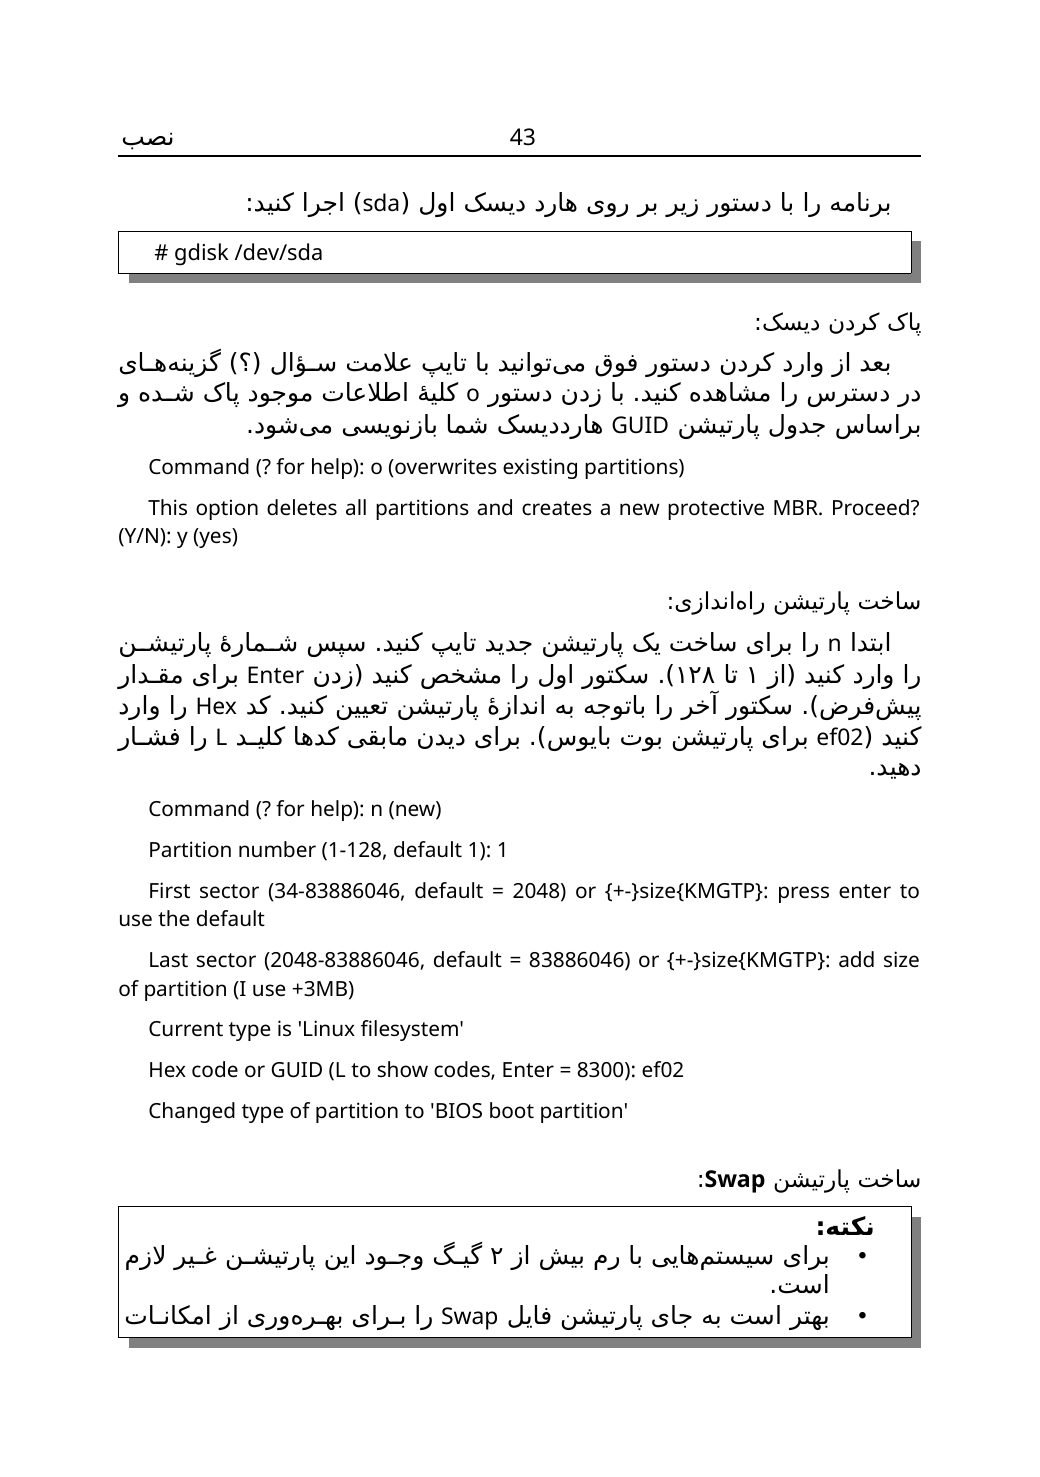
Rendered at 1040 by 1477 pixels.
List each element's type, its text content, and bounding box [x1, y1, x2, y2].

subtitle پاک کردن دیسک: [118, 308, 921, 336]
text Hex code or GUID (L to show codes, Enter = 8300): ef02 [118, 1056, 921, 1084]
subtitle ساخت پارتیشن راه‌اندازی: [118, 588, 921, 615]
subtitle ساخت پارتیشن Swap: [118, 1162, 921, 1194]
text Partition number (1-128, default 1): 1 [118, 835, 921, 863]
text Current type is 'Linux filesystem' [118, 1014, 921, 1043]
text Command (? for help): n (new) [118, 794, 921, 822]
table_header # gdisk /dev/sda [119, 232, 911, 273]
text Last sector (2048-83886046, default = 83886046) or {+-}size{KMGTP}: add size of partition (I use +3MB) [118, 945, 921, 1002]
text Changed type of partition to 'BIOS boot partition' [118, 1096, 921, 1125]
text First sector (34-83886046, default = 2048) or {+-}size{KMGTP}: press enter to use the default [118, 876, 921, 933]
text برنامه را با دستور زیر بر روی هارد دیسک اول (sda) اجرا کنید: [118, 187, 921, 218]
text This option deletes all partitions and creates a new protective MBR. Proceed? (Y/N): y (yes) [118, 493, 921, 550]
text Command (? for help): o (overwrites existing partitions) [118, 452, 921, 481]
text ابتدا n را برای ساخت یک پارتیشن جدید تایپ کنید. سپس شمارهٔ پارتیشن را وارد کنید (از ۱ تا ۱۲۸). سکتور اول را مشخص کنید (زدن Enter برای مقدار پیش‌فرض). سکتور آخر را باتوجه به اندازهٔ پارتیشن تعیین کنید. کد Hex را وارد کنید (ef02 برای پارتیشن بوت بایوس). برای دیدن مابقی کد‌ها کلید L را فشار دهید. [118, 627, 921, 781]
text بعد از وارد کردن دستور فوق می‌توانید با تایپ علامت سؤال (؟) گزینه‌های در دسترس را مشاهده کنید. با زدن دستور o کلیهٔ‌ اطلاعات موجود پاک شده و براساس جدول پارتیشن GUID هارددیسک شما بازنویسی می‌شود. [118, 348, 921, 440]
table_header نکته: برای سیستم‌هایی با رم بیش از ۲ گیگ وجود این پارتیشن غیر لازم است. بهتر است به جای پارتیشن فایل Swap را برای بهره‌وری از امکانات Swap همان‌گونه که پیش‌تر اشاره شد ایجاد کنید. [119, 1207, 911, 1337]
